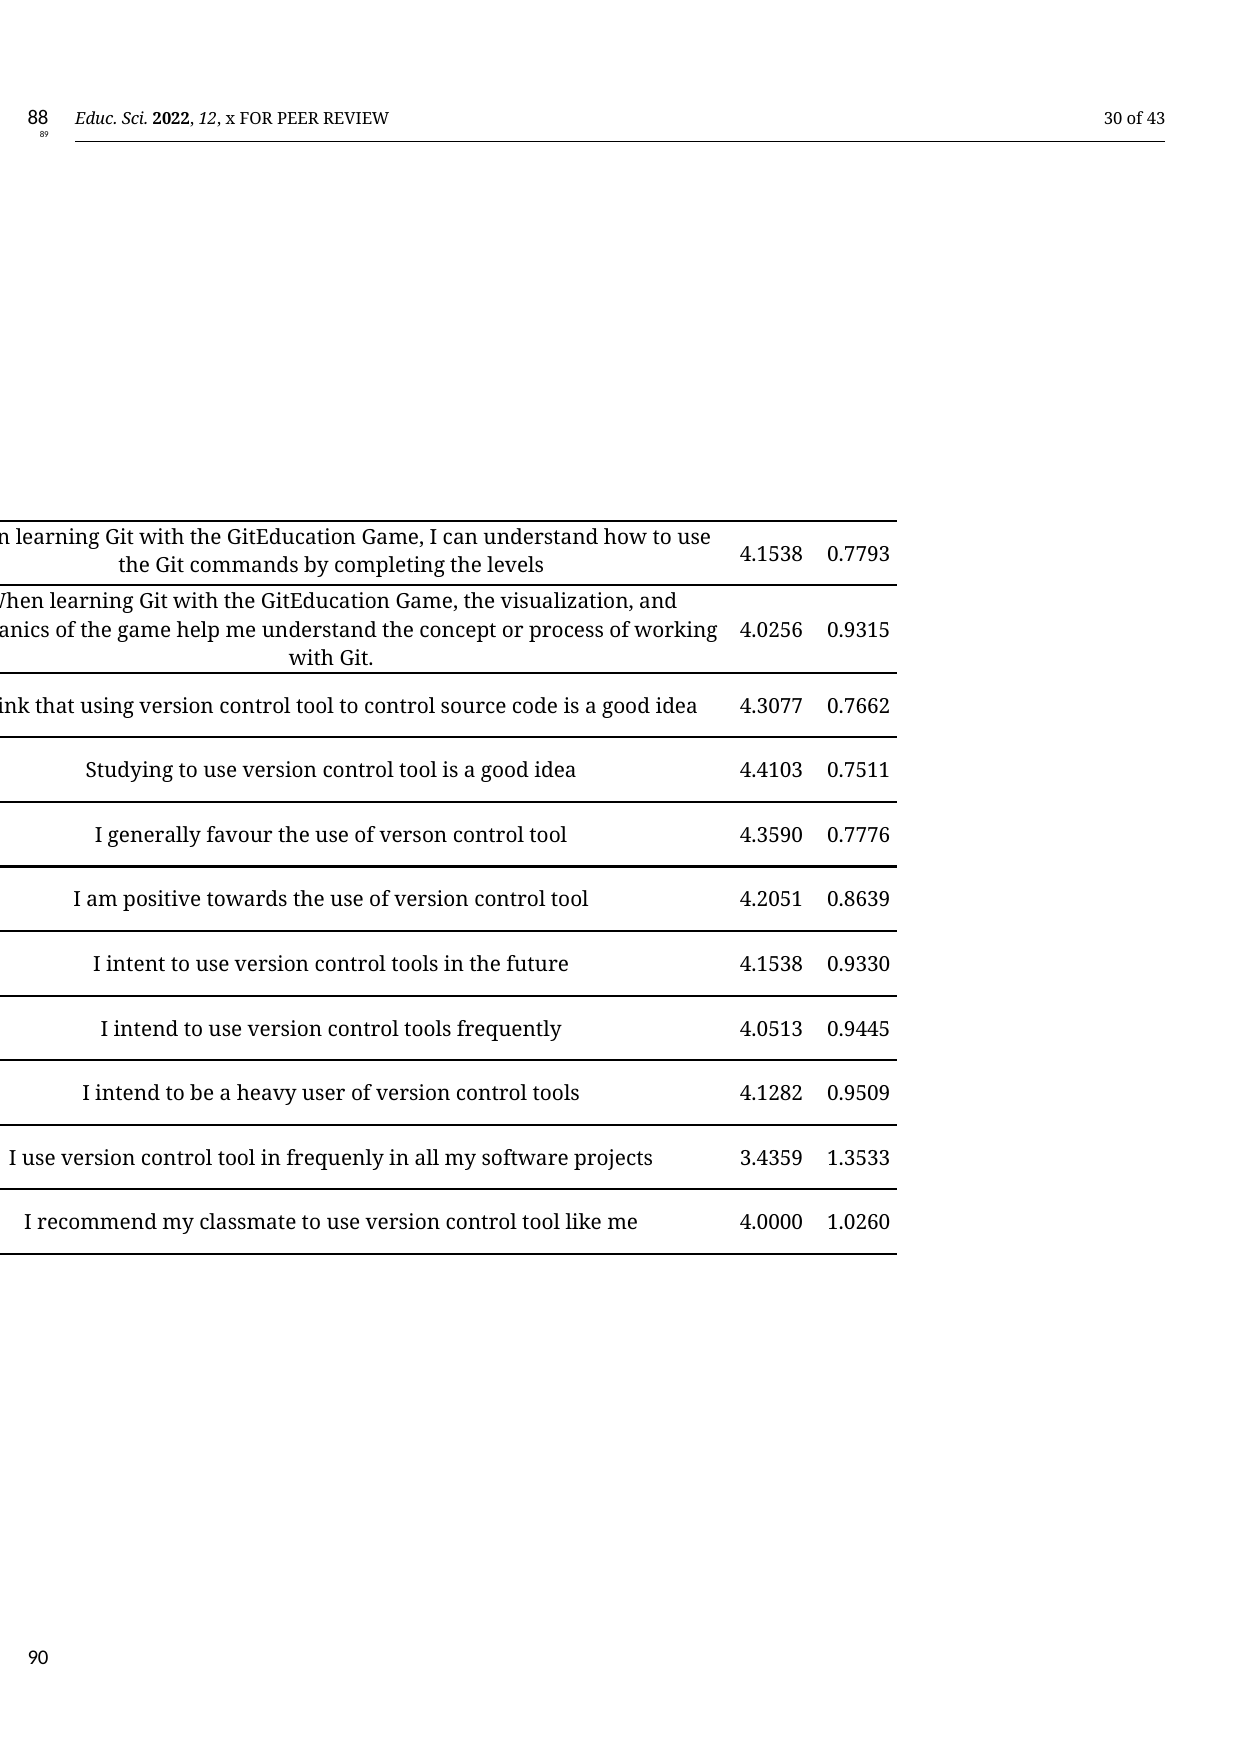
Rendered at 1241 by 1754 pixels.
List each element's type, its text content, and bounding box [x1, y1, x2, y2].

table_cell [1076, 520, 1240, 584]
table_cell 4.1538 [722, 932, 826, 994]
table_cell [1076, 930, 1240, 994]
table_cell [897, 865, 1076, 930]
table_cell 3.4359 [722, 1126, 826, 1188]
table_cell [1076, 1124, 1240, 1188]
table_cell 0.8639 [826, 868, 897, 930]
table_cell I use version control tool in frequenly in all my software projects [0, 1126, 722, 1188]
table_cell 4.0000 [722, 1190, 826, 1253]
table_cell Studying to use version control tool is a good idea [0, 738, 722, 801]
table_cell 1.0260 [826, 1190, 897, 1253]
table_cell 0.7776 [826, 803, 897, 865]
table_cell [897, 672, 1076, 736]
table_cell [897, 584, 1076, 672]
table_cell [1076, 1188, 1240, 1253]
table_cell [1076, 584, 1240, 672]
table_cell When learning Git with the GitEducation Game, the visualization, and mechanics of the game help me understand the concept or process of working with Git. [0, 586, 722, 672]
table_cell [897, 930, 1076, 994]
table_cell [897, 1059, 1076, 1124]
table_cell I think that using version control tool to control source code is a good idea [0, 674, 722, 736]
table_cell 0.9315 [826, 586, 897, 672]
table_cell [897, 1124, 1076, 1188]
table_cell [1076, 736, 1240, 801]
table_cell 0.9330 [826, 932, 897, 994]
table_cell [1076, 801, 1240, 865]
table_cell [1076, 995, 1240, 1059]
table_cell [1076, 672, 1240, 736]
table_cell 0.9509 [826, 1061, 897, 1124]
table_cell 4.2051 [722, 868, 826, 930]
table_cell I recommend my classmate to use version control tool like me [0, 1190, 722, 1253]
table_cell 0.9445 [826, 997, 897, 1059]
table_cell [1076, 865, 1240, 930]
table_cell [897, 520, 1076, 584]
table_cell I intend to be a heavy user of version control tools [0, 1061, 722, 1124]
table_cell 4.0256 [722, 586, 826, 672]
table_cell [1076, 1059, 1240, 1124]
table_cell [897, 995, 1076, 1059]
table_cell I intent to use version control tools in the future [0, 932, 722, 994]
table_cell I generally favour the use of verson control tool [0, 803, 722, 865]
table_cell I am positive towards the use of version control tool [0, 868, 722, 930]
table_cell [897, 801, 1076, 865]
table_cell 4.1538 [722, 522, 826, 584]
table_cell [897, 1188, 1076, 1253]
table_cell 0.7662 [826, 674, 897, 736]
table_cell I intend to use version control tools frequently [0, 997, 722, 1059]
table_cell 0.7511 [826, 738, 897, 801]
table_cell 4.0513 [722, 997, 826, 1059]
table_cell 1.3533 [826, 1126, 897, 1188]
table_cell [897, 736, 1076, 801]
table_cell 0.7793 [826, 522, 897, 584]
table_cell 4.3077 [722, 674, 826, 736]
table_cell 4.1282 [722, 1061, 826, 1124]
table_cell When learning Git with the GitEducation Game, I can understand how to use the Git commands by completing the levels [0, 522, 722, 584]
table_cell 4.4103 [722, 738, 826, 801]
table_cell 4.3590 [722, 803, 826, 865]
